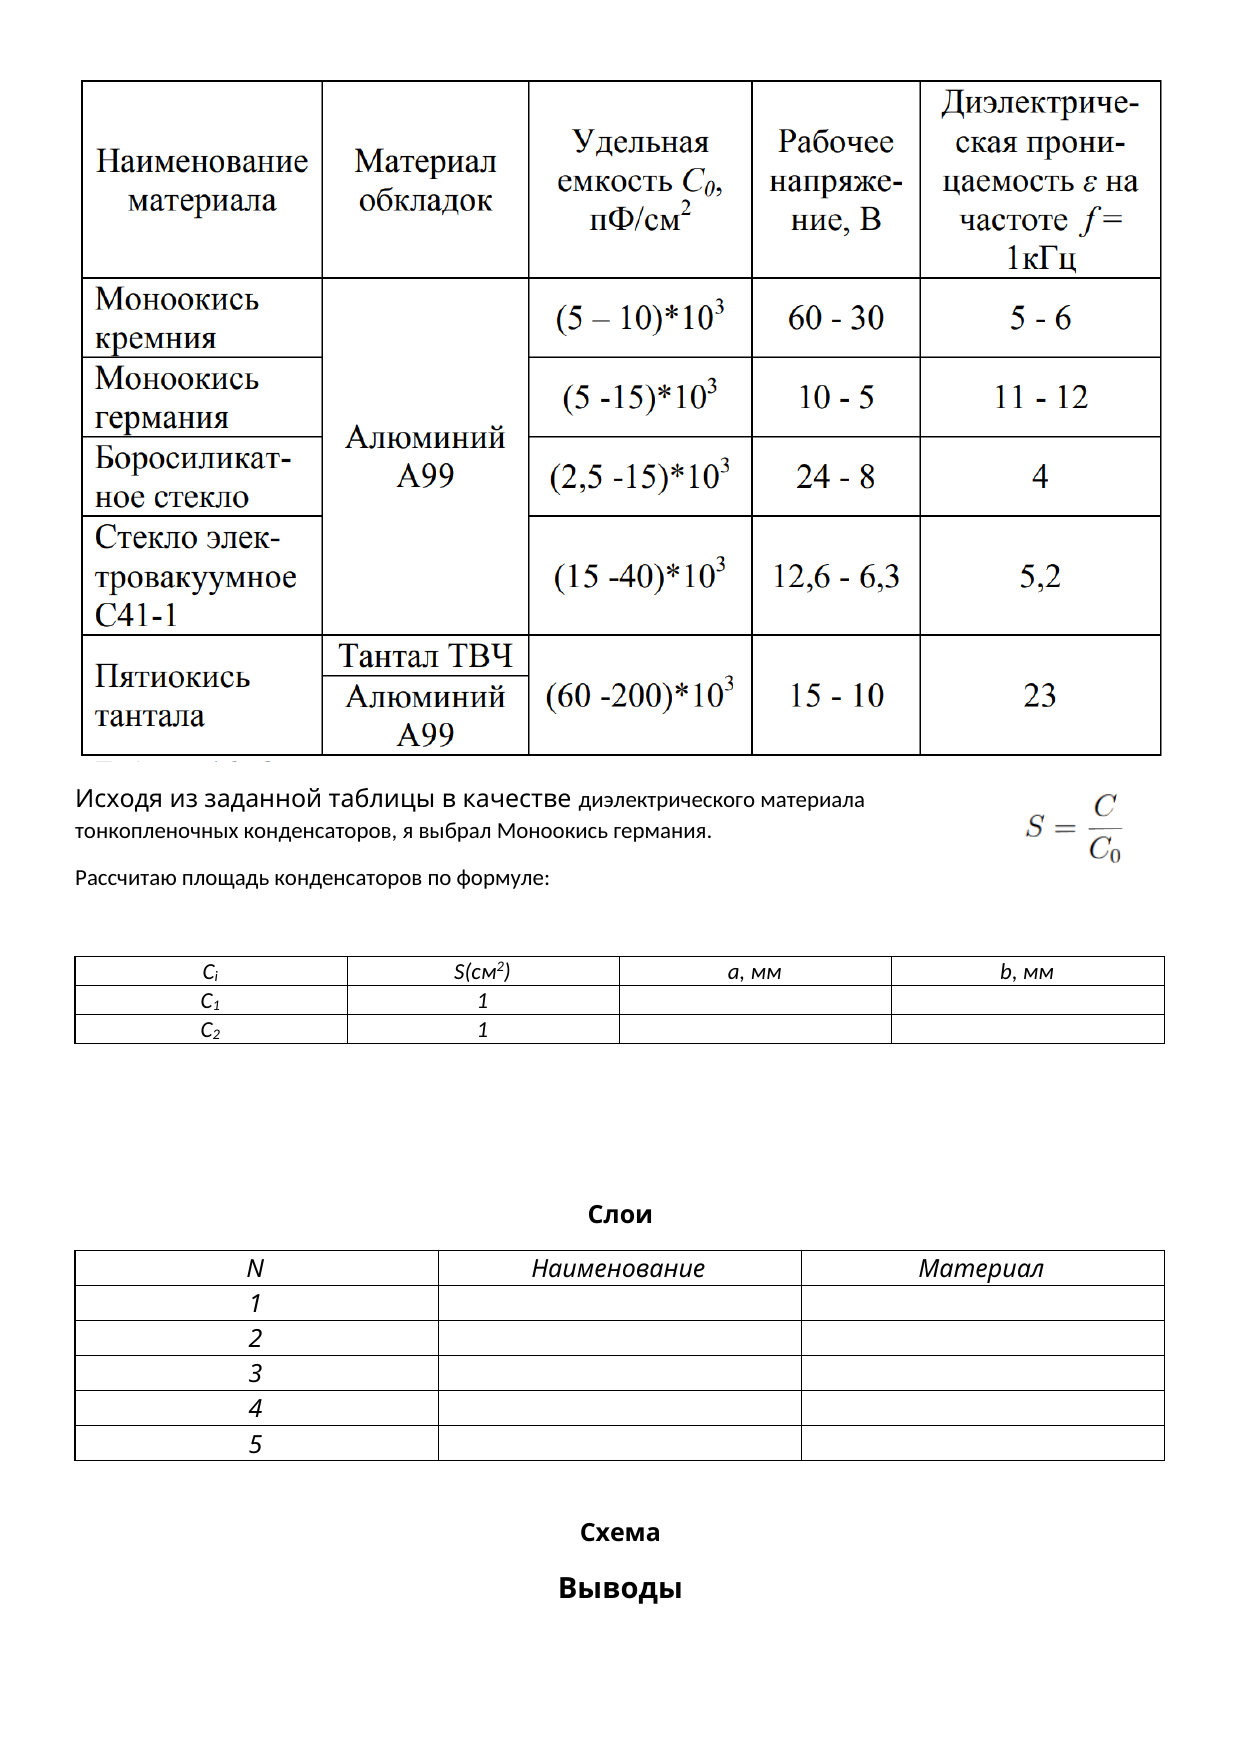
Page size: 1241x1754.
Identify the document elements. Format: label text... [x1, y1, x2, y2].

table_cell 5 [76, 1426, 438, 1460]
picture [75, 75, 1166, 762]
table_cell 1 [76, 1286, 438, 1320]
table_cell [802, 1391, 1164, 1425]
table_header b, мм [892, 957, 1164, 985]
table_cell 1 [348, 1015, 619, 1043]
table_cell C1 [76, 986, 347, 1014]
table_cell [802, 1321, 1164, 1355]
table_cell [439, 1391, 801, 1425]
table_cell [439, 1356, 801, 1390]
table_cell [892, 1015, 1164, 1043]
text Выводы [75, 1567, 1165, 1607]
picture [1024, 792, 1123, 863]
table_cell [439, 1286, 801, 1320]
table_cell [620, 1015, 891, 1043]
table_cell [620, 986, 891, 1014]
text Слои [75, 1197, 1165, 1231]
table_header Ci [76, 957, 347, 985]
table_cell [802, 1286, 1164, 1320]
text Исходя из заданной таблицы в качестве диэлектрического материала тонкопленочных конденсаторов, я выбрал Моноокись германия. [75, 780, 1165, 844]
text Схема [75, 1514, 1165, 1548]
table_header Наименование [439, 1251, 801, 1285]
table_cell C2 [76, 1015, 347, 1043]
table_cell 1 [348, 986, 619, 1014]
table_cell [892, 986, 1164, 1014]
table_cell 2 [76, 1321, 438, 1355]
table_header Материал [802, 1251, 1164, 1285]
table_header S(см2) [348, 957, 619, 985]
table_header N [76, 1251, 438, 1285]
table_header a, мм [620, 957, 891, 985]
table_cell 3 [76, 1356, 438, 1390]
table_cell [439, 1426, 801, 1460]
table_cell [439, 1321, 801, 1355]
table_cell [802, 1426, 1164, 1460]
text Рассчитаю площадь конденсаторов по формуле: [75, 863, 1165, 891]
table_cell 4 [76, 1391, 438, 1425]
table_cell [802, 1356, 1164, 1390]
